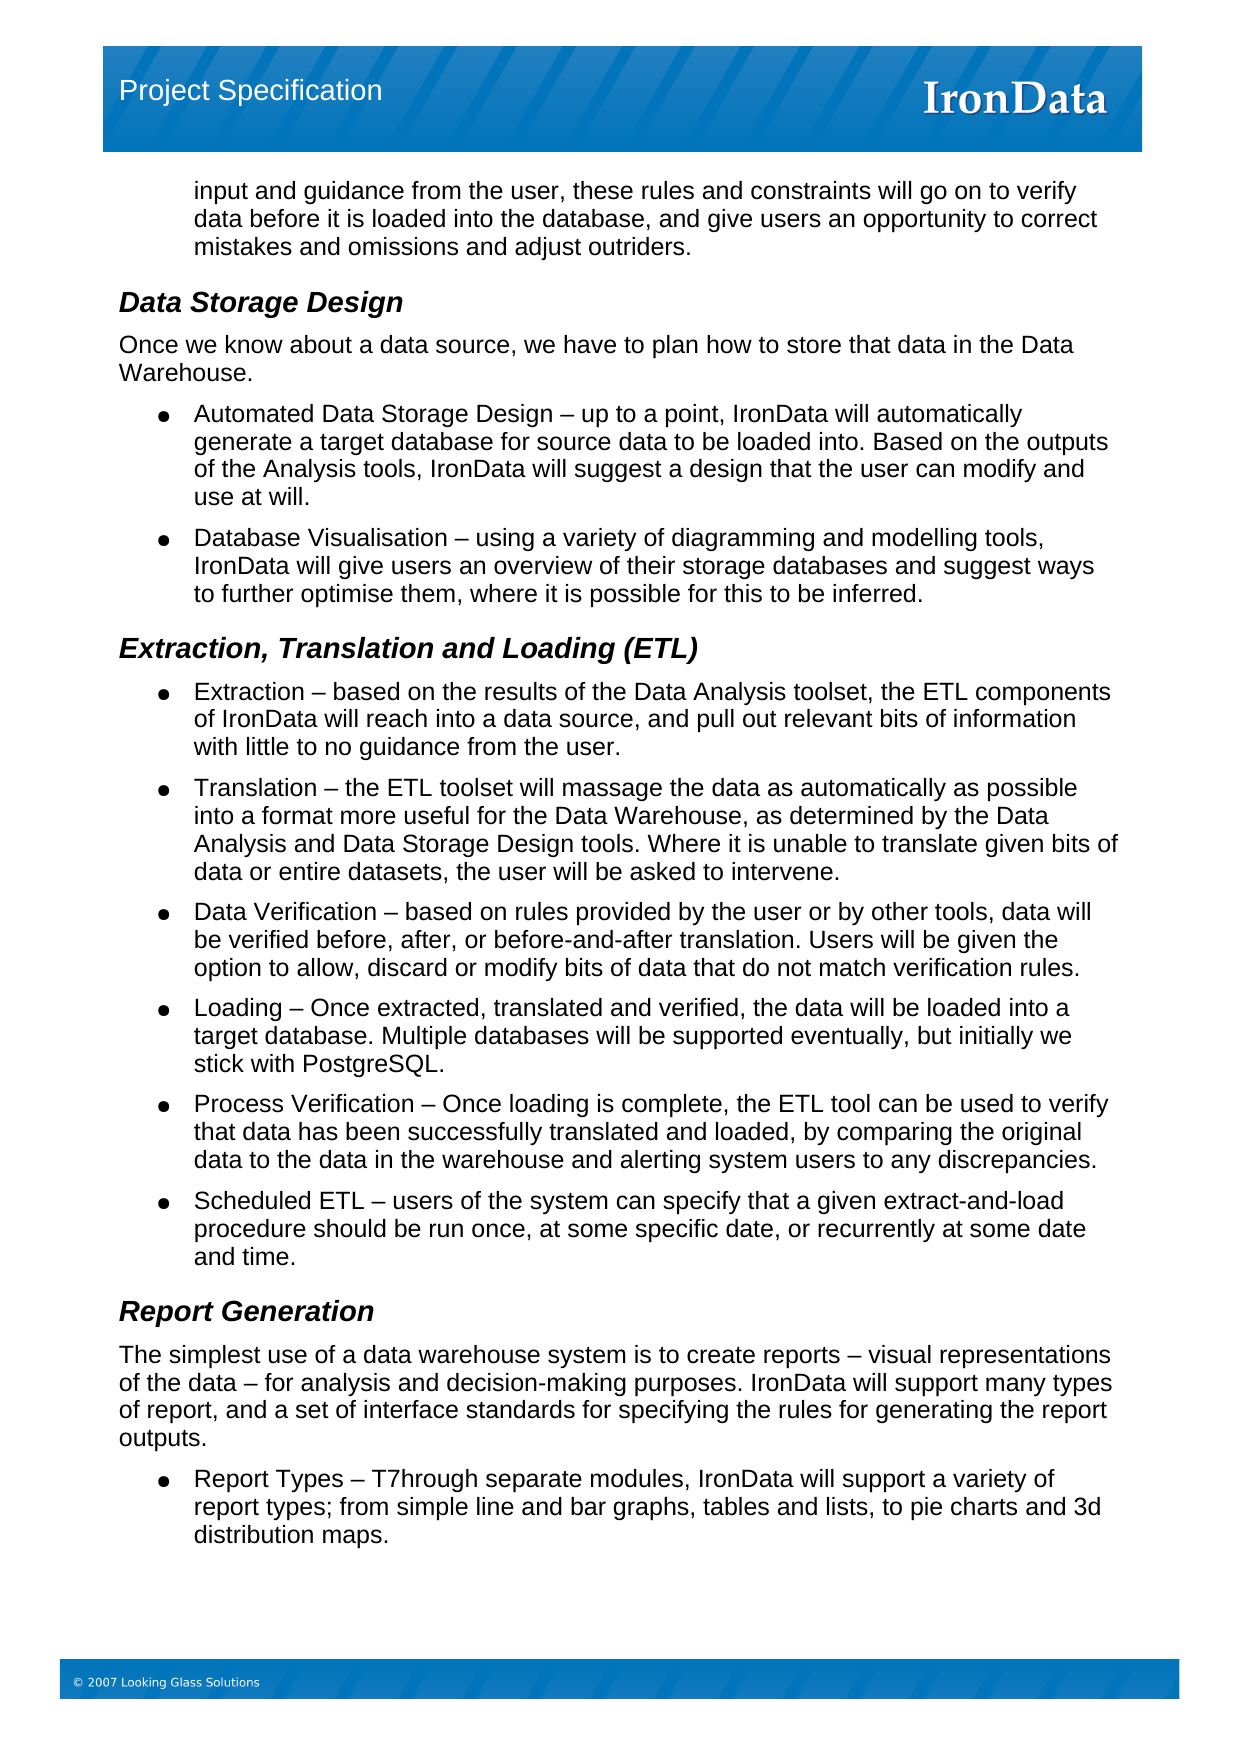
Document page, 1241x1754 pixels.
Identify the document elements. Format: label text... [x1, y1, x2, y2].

subtitle Data Storage Design [119, 286, 1120, 318]
picture [59, 1659, 1180, 1699]
text Once we know about a data source, we have to plan how to store that data in the Data Warehouse. [119, 331, 1120, 387]
subtitle Extraction, Translation and Loading (ETL) [119, 632, 1120, 665]
list Data Verification – based on rules provided by the user or by other tools, data will be verified before, after, or before-and-after translation. Users will be given the option to allow, discard or modify bits of data that do not match verification rules. [156, 898, 1120, 982]
list Report Types – T7hrough separate modules, IronData will support a variety of report types; from simple line and bar graphs, tables and lists, to pie charts and 3d distribution maps. [156, 1464, 1120, 1548]
picture [103, 46, 1143, 152]
list Process Verification – Once loading is complete, the ETL tool can be used to verify that data has been successfully translated and loaded, by comparing the original data to the data in the warehouse and alerting system users to any discrepancies. [156, 1090, 1120, 1174]
subtitle Report Generation [119, 1295, 1120, 1328]
list Extraction – based on the results of the Data Analysis toolset, the ETL components of IronData will reach into a data source, and pull out relevant bits of information with little to no guidance from the user. [156, 677, 1120, 761]
list Loading – Once extracted, translated and verified, the data will be loaded into a target database. Multiple databases will be supported eventually, but initially we stick with PostgreSQL. [156, 994, 1120, 1078]
text The simplest use of a data warehouse system is to create reports – visual representations of the data – for analysis and decision-making purposes. IronData will support many types of report, and a set of interface standards for specifying the rules for generating the report outputs. [119, 1340, 1120, 1452]
list Automated Data Storage Design – up to a point, IronData will automatically generate a target database for source data to be loaded into. Based on the outputs of the Analysis tools, IronData will suggest a design that the user can modify and use at will. [156, 399, 1120, 511]
list Scheduled ETL – users of the system can specify that a given extract-and-load procedure should be run once, at some specific date, or recurrently at some date and time. [156, 1187, 1120, 1270]
list input and guidance from the user, these rules and constraints will go on to verify data before it is loaded into the database, and give users an opportunity to correct mistakes and omissions and adjust outriders. [156, 177, 1120, 261]
list Translation – the ETL toolset will massage the data as automatically as possible into a format more useful for the Data Warehouse, as determined by the Data Analysis and Data Storage Design tools. Where it is unable to translate given bits of data or entire datasets, the user will be asked to intervene. [156, 774, 1120, 885]
list Database Visualisation – using a variety of diagramming and modelling tools, IronData will give users an overview of their storage databases and suggest ways to further optimise them, where it is possible for this to be inferred. [156, 523, 1120, 607]
